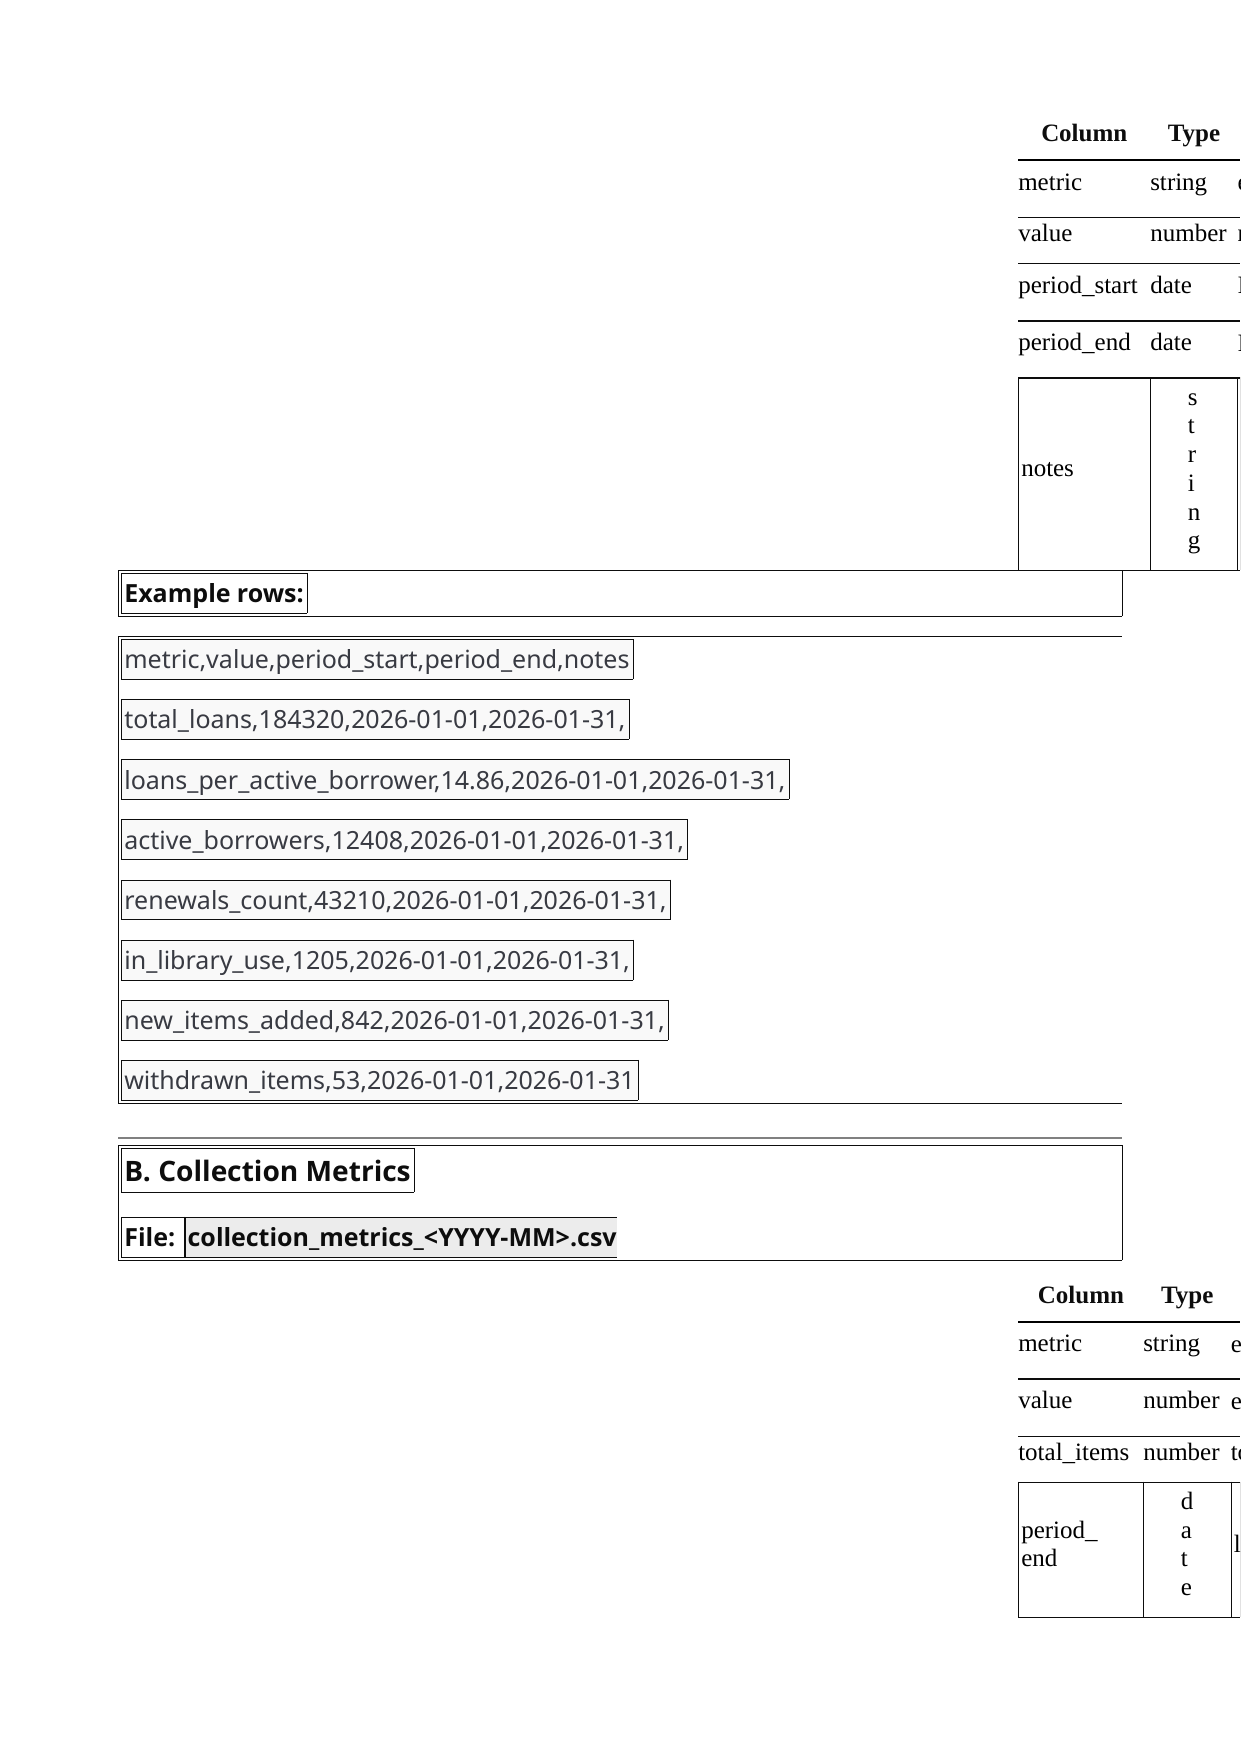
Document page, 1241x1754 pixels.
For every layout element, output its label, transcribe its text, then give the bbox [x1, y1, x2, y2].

table_cell number [1150, 218, 1237, 263]
table_cell value [1018, 218, 1150, 263]
table_header Notes [1231, 1280, 1240, 1321]
table_cell period_end [1019, 1483, 1143, 1617]
table_cell last day of period [1232, 1483, 1240, 1617]
text new_items_added,842,2026-01-01,2026-01-31, [119, 997, 1122, 1040]
table_cell total_items [1018, 1437, 1143, 1482]
text loans_per_active_borrower,14.86,2026-01-01,2026-01-31, [119, 756, 1122, 799]
text active_borrowers,12408,2026-01-01,2026-01-31, [119, 816, 1122, 859]
text metric,value,period_start,period_end,notes [119, 637, 1122, 679]
table_cell date [1150, 264, 1237, 320]
table_cell date [1150, 322, 1237, 377]
table_header Type [1143, 1280, 1231, 1321]
table_cell number [1143, 1380, 1231, 1436]
table_cell date [1144, 1483, 1231, 1617]
text in_library_use,1205,2026-01-01,2026-01-31, [119, 937, 1122, 980]
subtitle B. Collection Metrics [119, 1146, 1122, 1192]
table_cell string [1143, 1323, 1231, 1378]
table_cell metric [1018, 161, 1150, 217]
table_cell notes [1019, 379, 1150, 570]
text renewals_count,43210,2026-01-01,2026-01-31, [119, 876, 1122, 919]
table_cell metric [1018, 1323, 1143, 1378]
text File: collection_metrics_<YYYY-MM>.csv [119, 1214, 1122, 1260]
table_header Column [1018, 118, 1150, 159]
text withdrawn_items,53,2026-01-01,2026-01-31 [119, 1057, 1122, 1103]
table_header Column [1018, 1280, 1143, 1321]
table_cell number [1143, 1437, 1231, 1482]
table_header Type [1150, 118, 1237, 159]
table_cell period_start [1018, 264, 1150, 320]
table_cell value [1018, 1380, 1143, 1436]
text Example rows: [119, 571, 1122, 616]
table_cell period_end [1018, 322, 1150, 377]
text total_loans,184320,2026-01-01,2026-01-31, [119, 696, 1122, 739]
table_cell string [1150, 161, 1237, 217]
table_cell string [1151, 379, 1237, 570]
